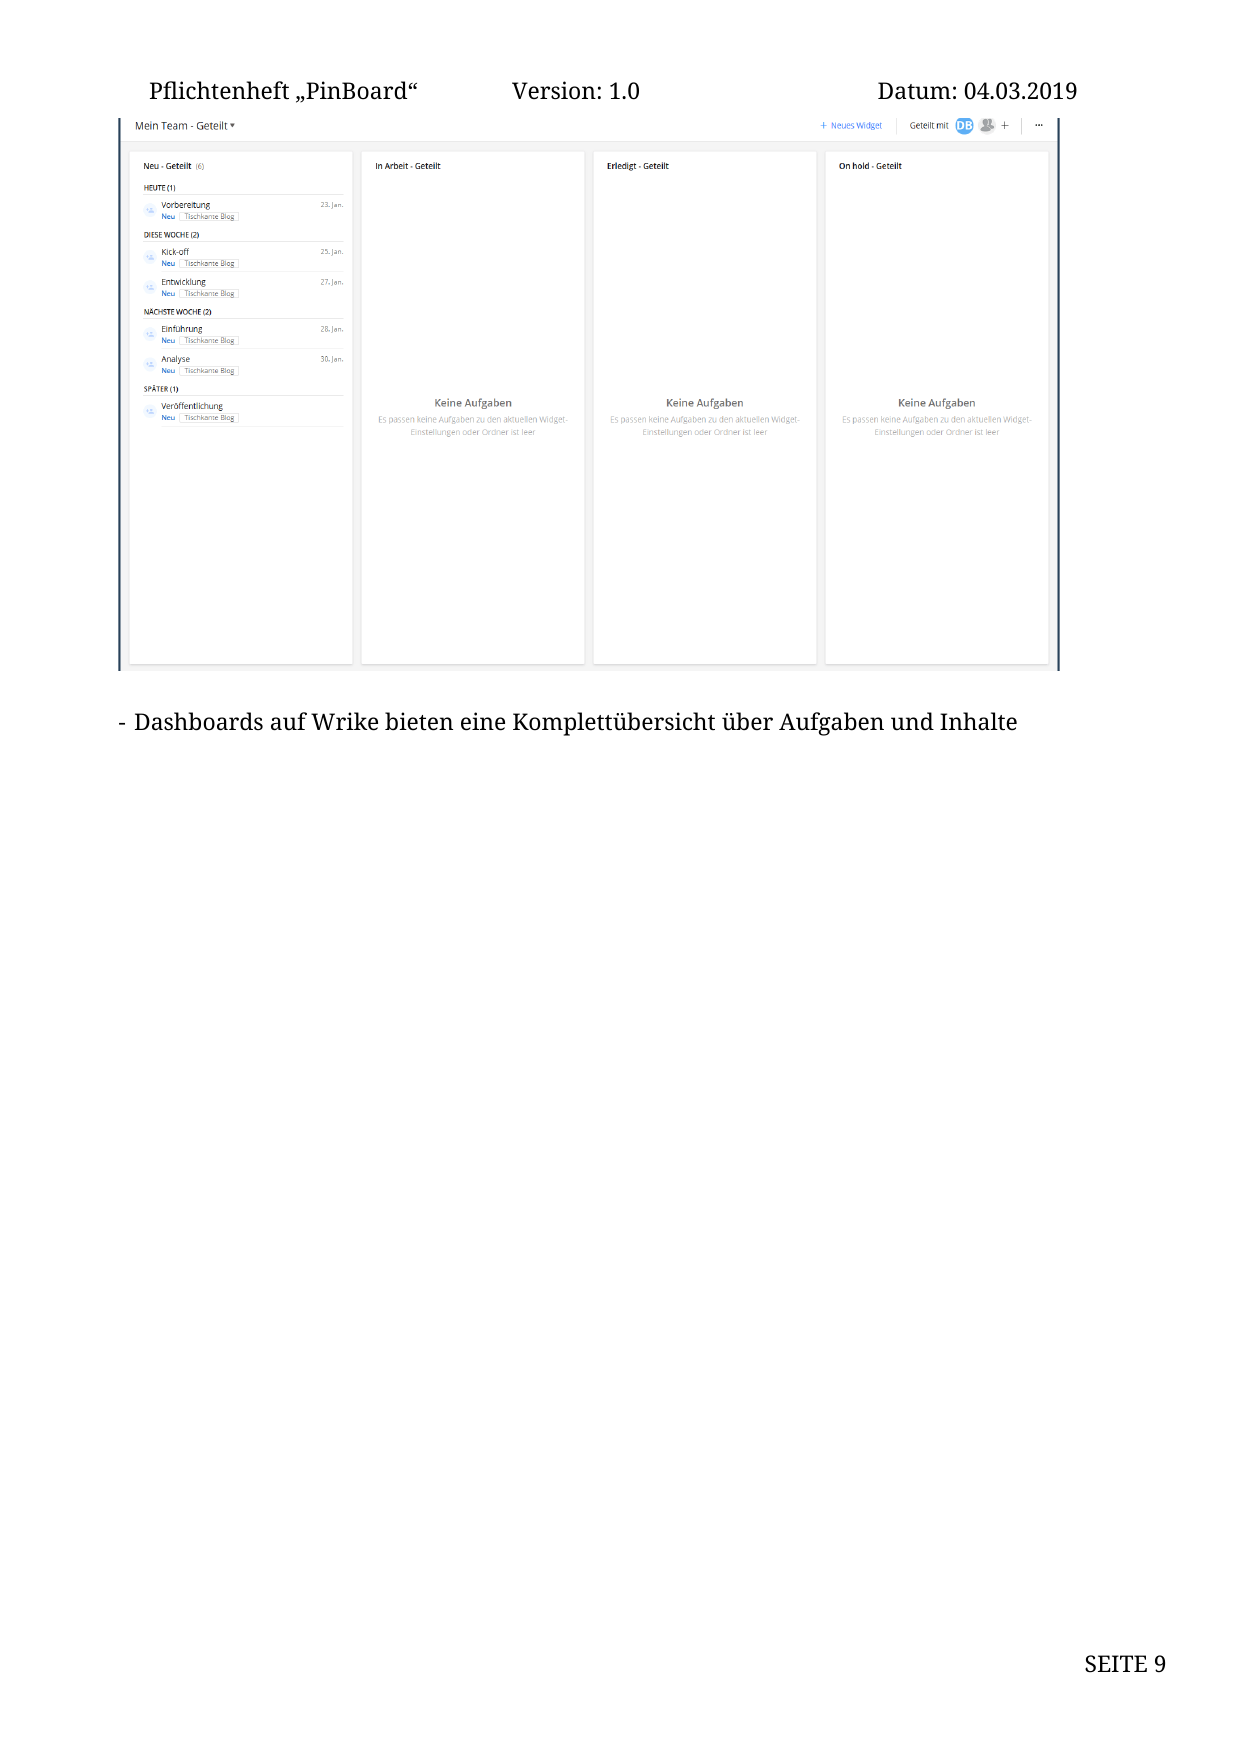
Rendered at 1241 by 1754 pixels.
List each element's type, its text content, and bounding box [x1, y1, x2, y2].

list - Dashboards auf Wrike bieten eine Komplettübersicht über Aufgaben und Inhalte [118, 694, 1166, 740]
picture [118, 118, 1060, 671]
